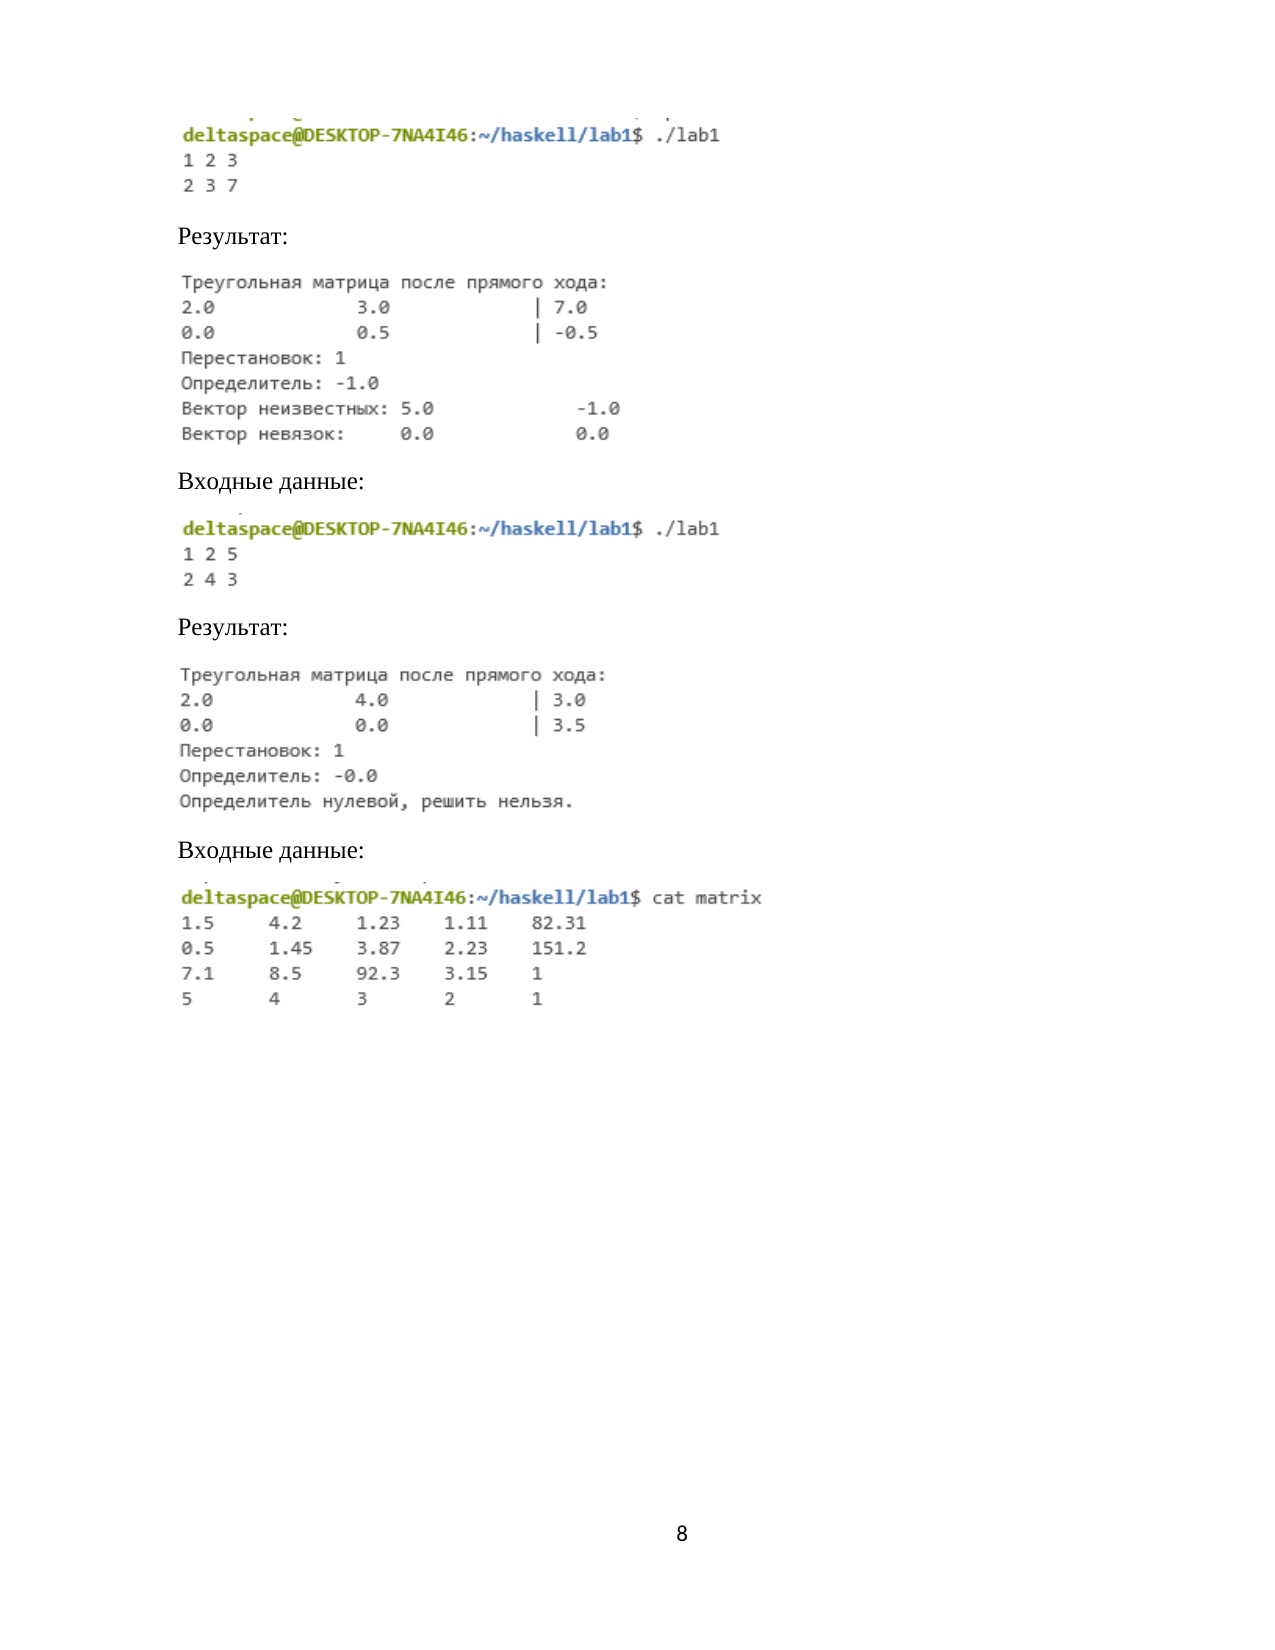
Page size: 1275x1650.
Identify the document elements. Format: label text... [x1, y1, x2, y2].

picture [177, 513, 723, 594]
picture [177, 882, 768, 1010]
text Результат: [177, 612, 1186, 641]
text Результат: [177, 221, 1186, 250]
picture [177, 660, 617, 817]
picture [177, 269, 631, 448]
text Входные данные: [177, 466, 1186, 495]
picture [177, 118, 728, 203]
text Входные данные: [177, 835, 1186, 864]
